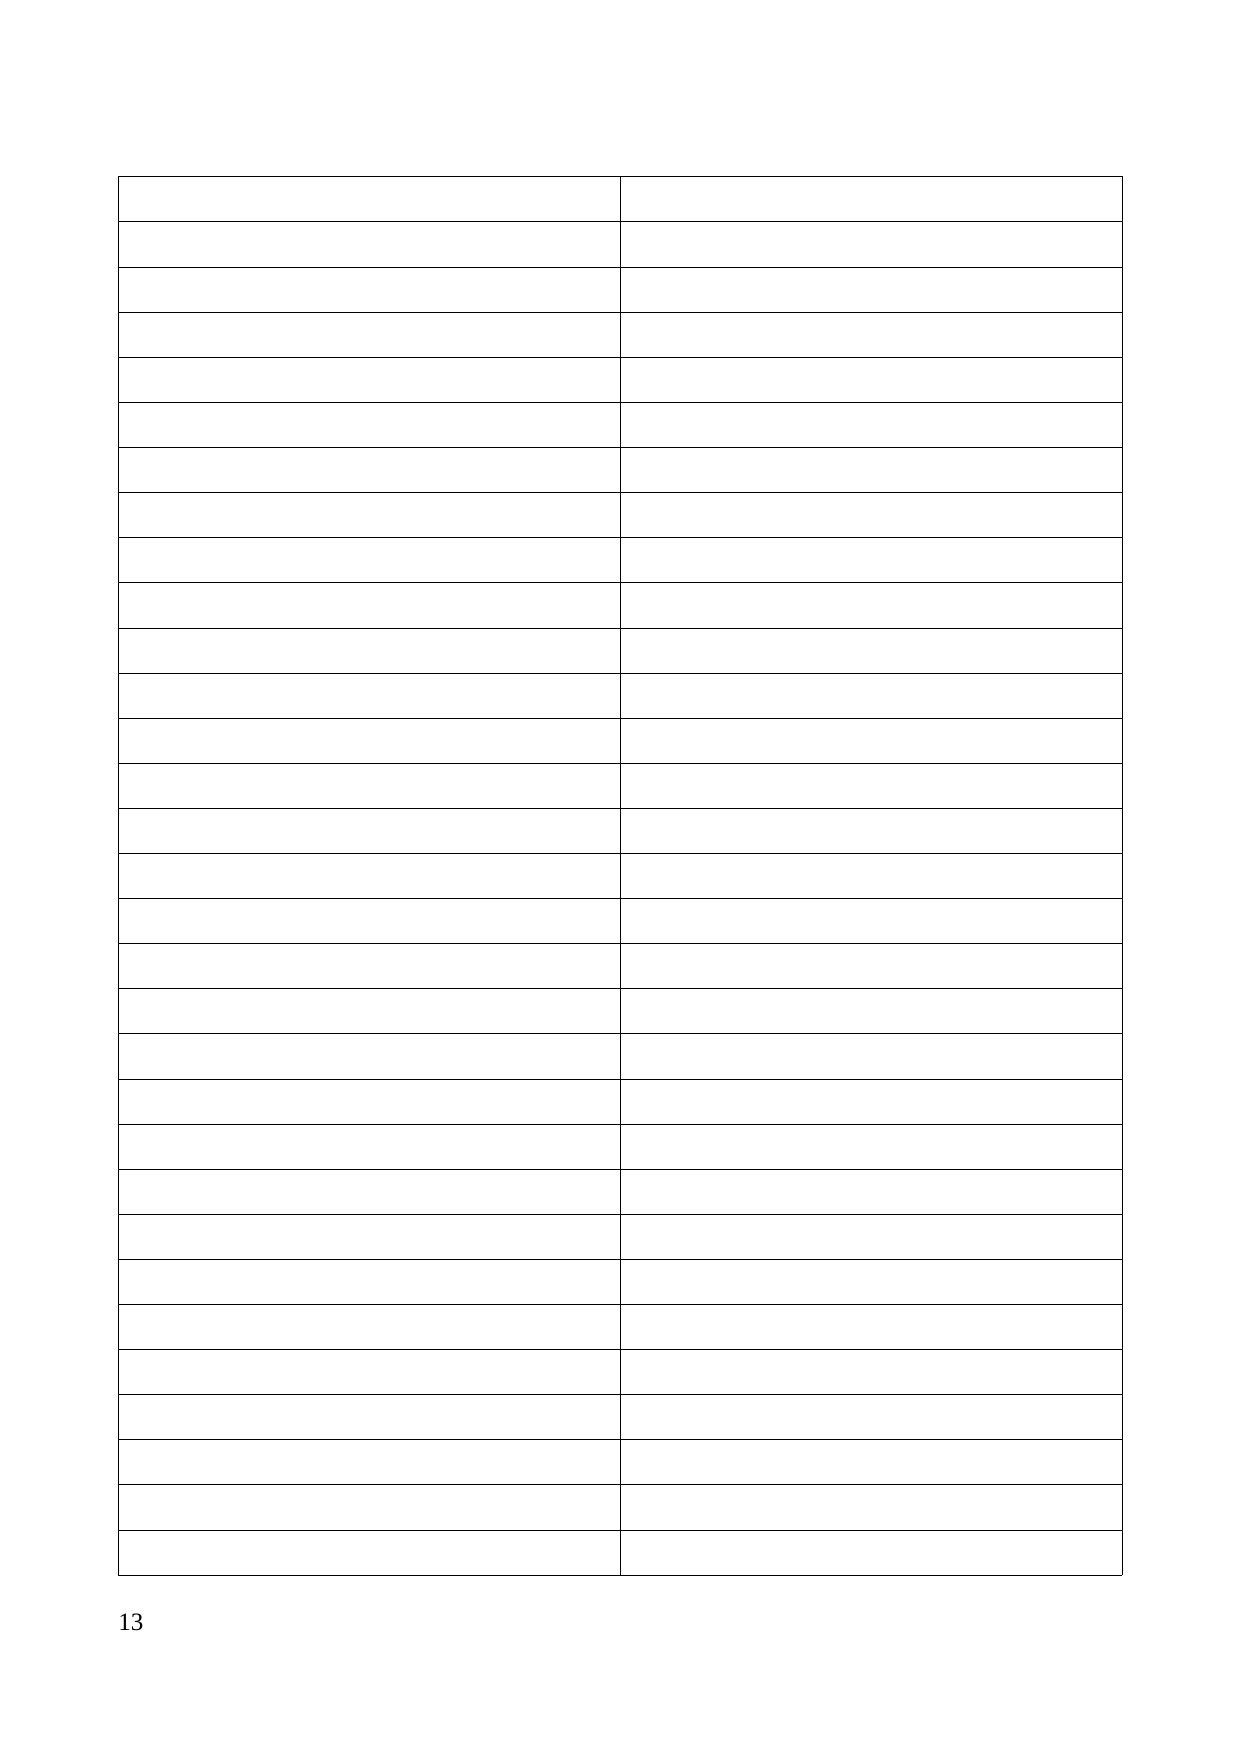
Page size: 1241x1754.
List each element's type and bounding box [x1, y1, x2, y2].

table_cell [621, 1080, 1122, 1123]
table_cell [621, 177, 1122, 221]
table_cell [621, 1305, 1122, 1349]
table_cell [119, 1531, 620, 1574]
table_cell [621, 1395, 1122, 1439]
table_cell [119, 1260, 620, 1304]
table_cell [119, 989, 620, 1033]
table_cell [119, 1440, 620, 1484]
table_cell [621, 809, 1122, 853]
table_cell [621, 1260, 1122, 1304]
table_cell [621, 989, 1122, 1033]
table_cell [621, 222, 1122, 267]
table_cell [621, 1440, 1122, 1484]
table_cell [621, 719, 1122, 763]
table_cell [119, 493, 620, 537]
table_cell [621, 1531, 1122, 1574]
table_cell [119, 177, 620, 221]
table_cell [119, 358, 620, 402]
table_cell [621, 1170, 1122, 1214]
table_cell [119, 403, 620, 447]
table_cell [621, 1350, 1122, 1394]
table_cell [119, 719, 620, 763]
table_cell [119, 1125, 620, 1169]
table_cell [621, 1034, 1122, 1078]
table_cell [621, 268, 1122, 312]
table_cell [119, 222, 620, 267]
table_cell [621, 538, 1122, 582]
table_cell [621, 1215, 1122, 1259]
table_cell [621, 448, 1122, 492]
table_cell [621, 1485, 1122, 1529]
table_cell [621, 403, 1122, 447]
table_cell [119, 674, 620, 718]
table_cell [621, 899, 1122, 943]
table_cell [119, 809, 620, 853]
table_cell [119, 944, 620, 988]
table_cell [119, 1305, 620, 1349]
table_cell [621, 629, 1122, 672]
table_cell [621, 1125, 1122, 1169]
table_cell [119, 1485, 620, 1529]
table_cell [119, 1350, 620, 1394]
table_cell [119, 629, 620, 672]
table_cell [119, 764, 620, 808]
table_cell [119, 1170, 620, 1214]
table_cell [621, 674, 1122, 718]
table_cell [119, 899, 620, 943]
table_cell [119, 1215, 620, 1259]
table_cell [621, 854, 1122, 898]
table_cell [621, 358, 1122, 402]
table_cell [621, 313, 1122, 357]
table_cell [119, 1395, 620, 1439]
table_cell [621, 764, 1122, 808]
table_cell [119, 1034, 620, 1078]
table_cell [621, 493, 1122, 537]
table_cell [119, 313, 620, 357]
table_cell [119, 448, 620, 492]
table_cell [119, 854, 620, 898]
table_cell [119, 1080, 620, 1123]
table_cell [119, 268, 620, 312]
table_cell [621, 583, 1122, 627]
table_cell [119, 583, 620, 627]
table_cell [621, 944, 1122, 988]
table_cell [119, 538, 620, 582]
